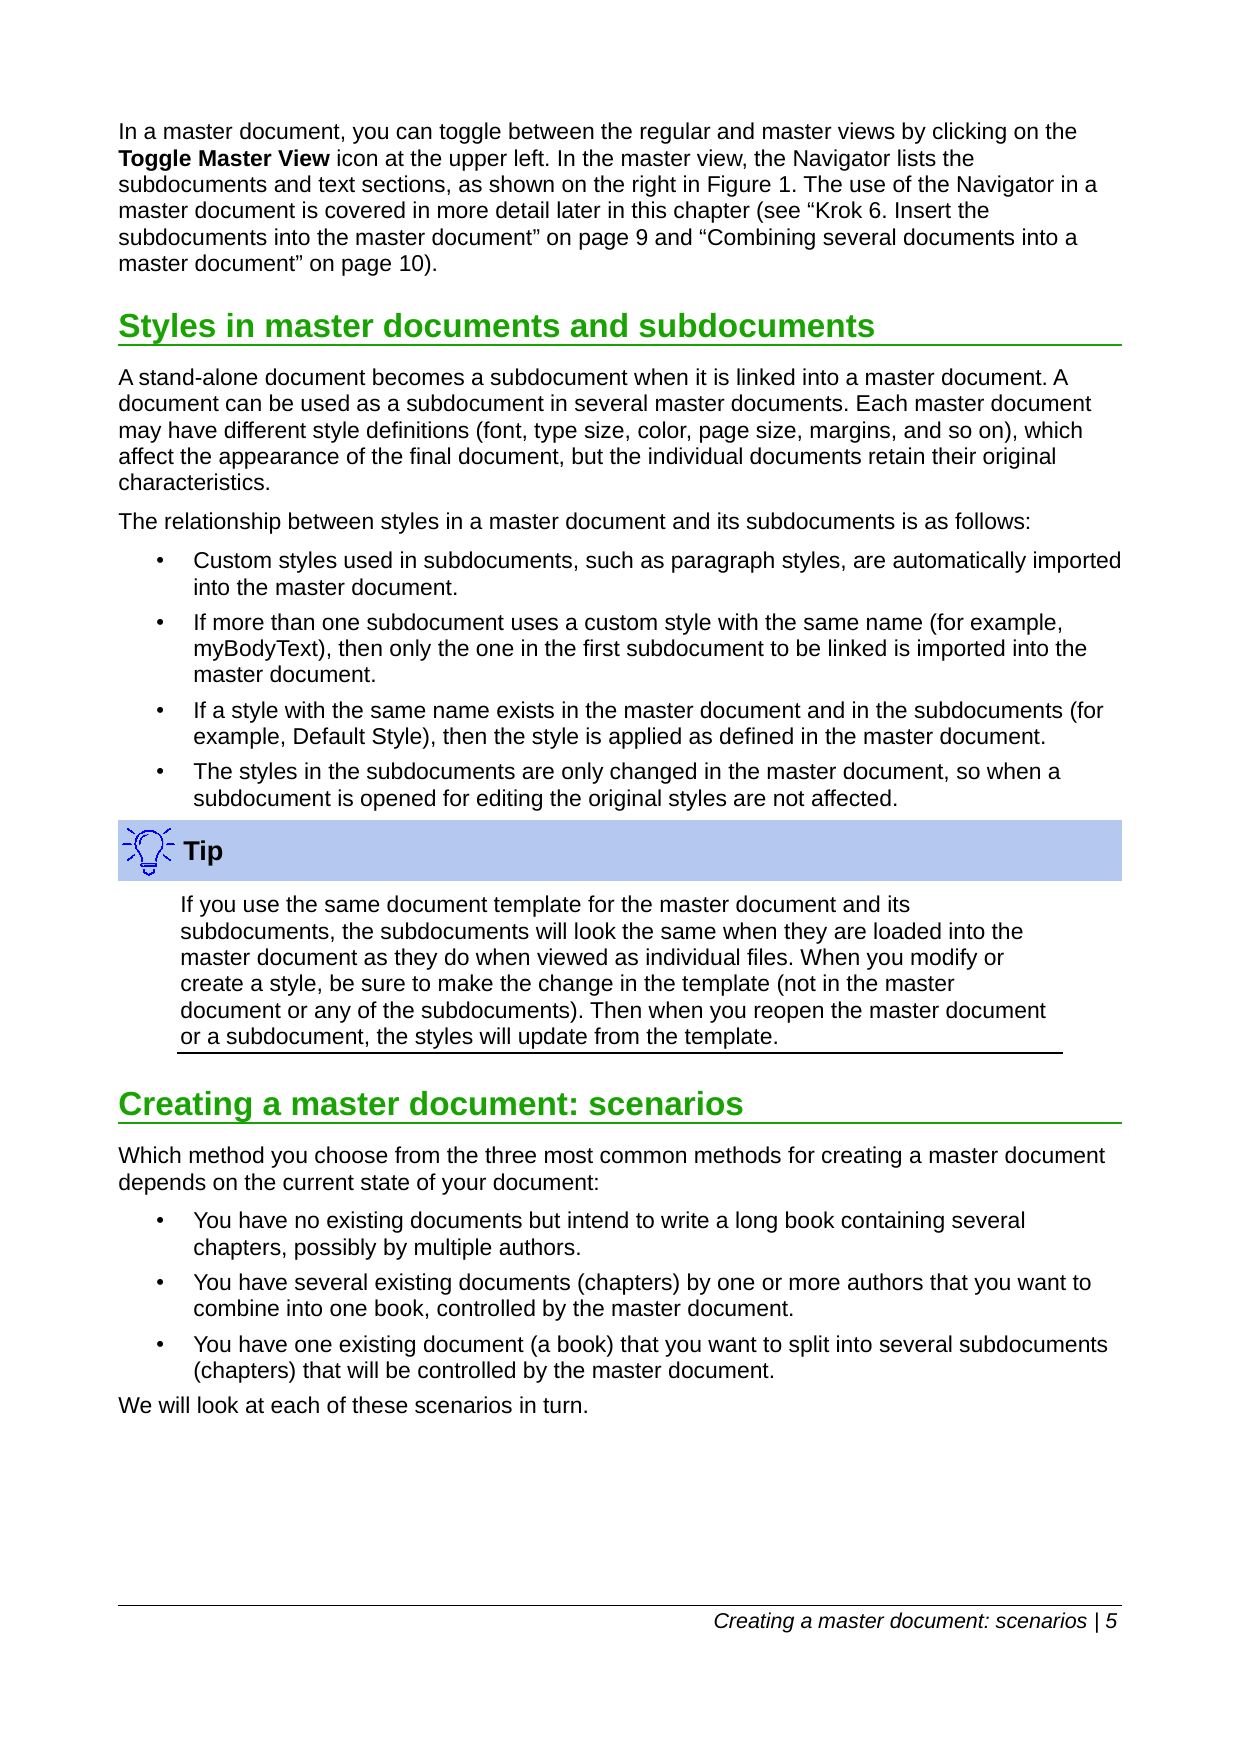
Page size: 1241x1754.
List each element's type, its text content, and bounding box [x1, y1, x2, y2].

text We will look at each of these scenarios in turn. [118, 1392, 1122, 1418]
text In a master document, you can toggle between the regular and master views by clicking on the Toggle Master View icon at the upper left. In the master view, the Navigator lists the subdocuments and text sections, as shown on the right in Figure 1. The use of the Navigator in a master document is covered in more detail later in this chapter (see “Step 6. Insert the subdocuments into the master document” on page 9 and “Combining several documents into a master document” on page 10). [118, 118, 1122, 276]
list You have several existing documents (chapters) by one or more authors that you want to combine into one book, controlled by the master document. [156, 1269, 1122, 1322]
list If more than one subdocument uses a custom style with the same name (for example, myBodyText), then only the one in the first subdocument to be linked is imported into the master document. [156, 609, 1122, 688]
text If you use the same document template for the master document and its subdocuments, the subdocuments will look the same when they are loaded into the master document as they do when viewed as individual files. When you modify or create a style, be sure to make the change in the template (not in the master document or any of the subdocuments). Then when you reopen the master document or a subdocument, the styles will update from the template. [177, 888, 1063, 1052]
subtitle Tip [118, 820, 1122, 881]
list You have one existing document (a book) that you want to split into several subdocuments (chapters) that will be controlled by the master document. [156, 1331, 1122, 1383]
list If a style with the same name exists in the master document and in the subdocuments (for example, Default Style), then the style is applied as defined in the master document. [156, 697, 1122, 749]
subtitle Styles in master documents and subdocuments [118, 306, 1122, 344]
list The relationship between styles in a master document and its subdocuments is as follows: [118, 508, 1122, 534]
subtitle Creating a master document: scenarios [118, 1084, 1122, 1122]
list Custom styles used in subdocuments, such as paragraph styles, are automatically imported into the master document. [156, 547, 1122, 600]
list Which method you choose from the three most common methods for creating a master document depends on the current state of your document: [118, 1142, 1122, 1195]
list The styles in the subdocuments are only changed in the master document, so when a subdocument is opened for editing the original styles are not affected. [156, 758, 1122, 811]
picture [119, 820, 179, 880]
list You have no existing documents but intend to write a long book containing several chapters, possibly by multiple authors. [156, 1207, 1122, 1260]
text A stand-alone document becomes a subdocument when it is linked into a master document. A document can be used as a subdocument in several master documents. Each master document may have different style definitions (font, type size, color, page size, margins, and so on), which affect the appearance of the final document, but the individual documents retain their original characteristics. [118, 364, 1122, 496]
